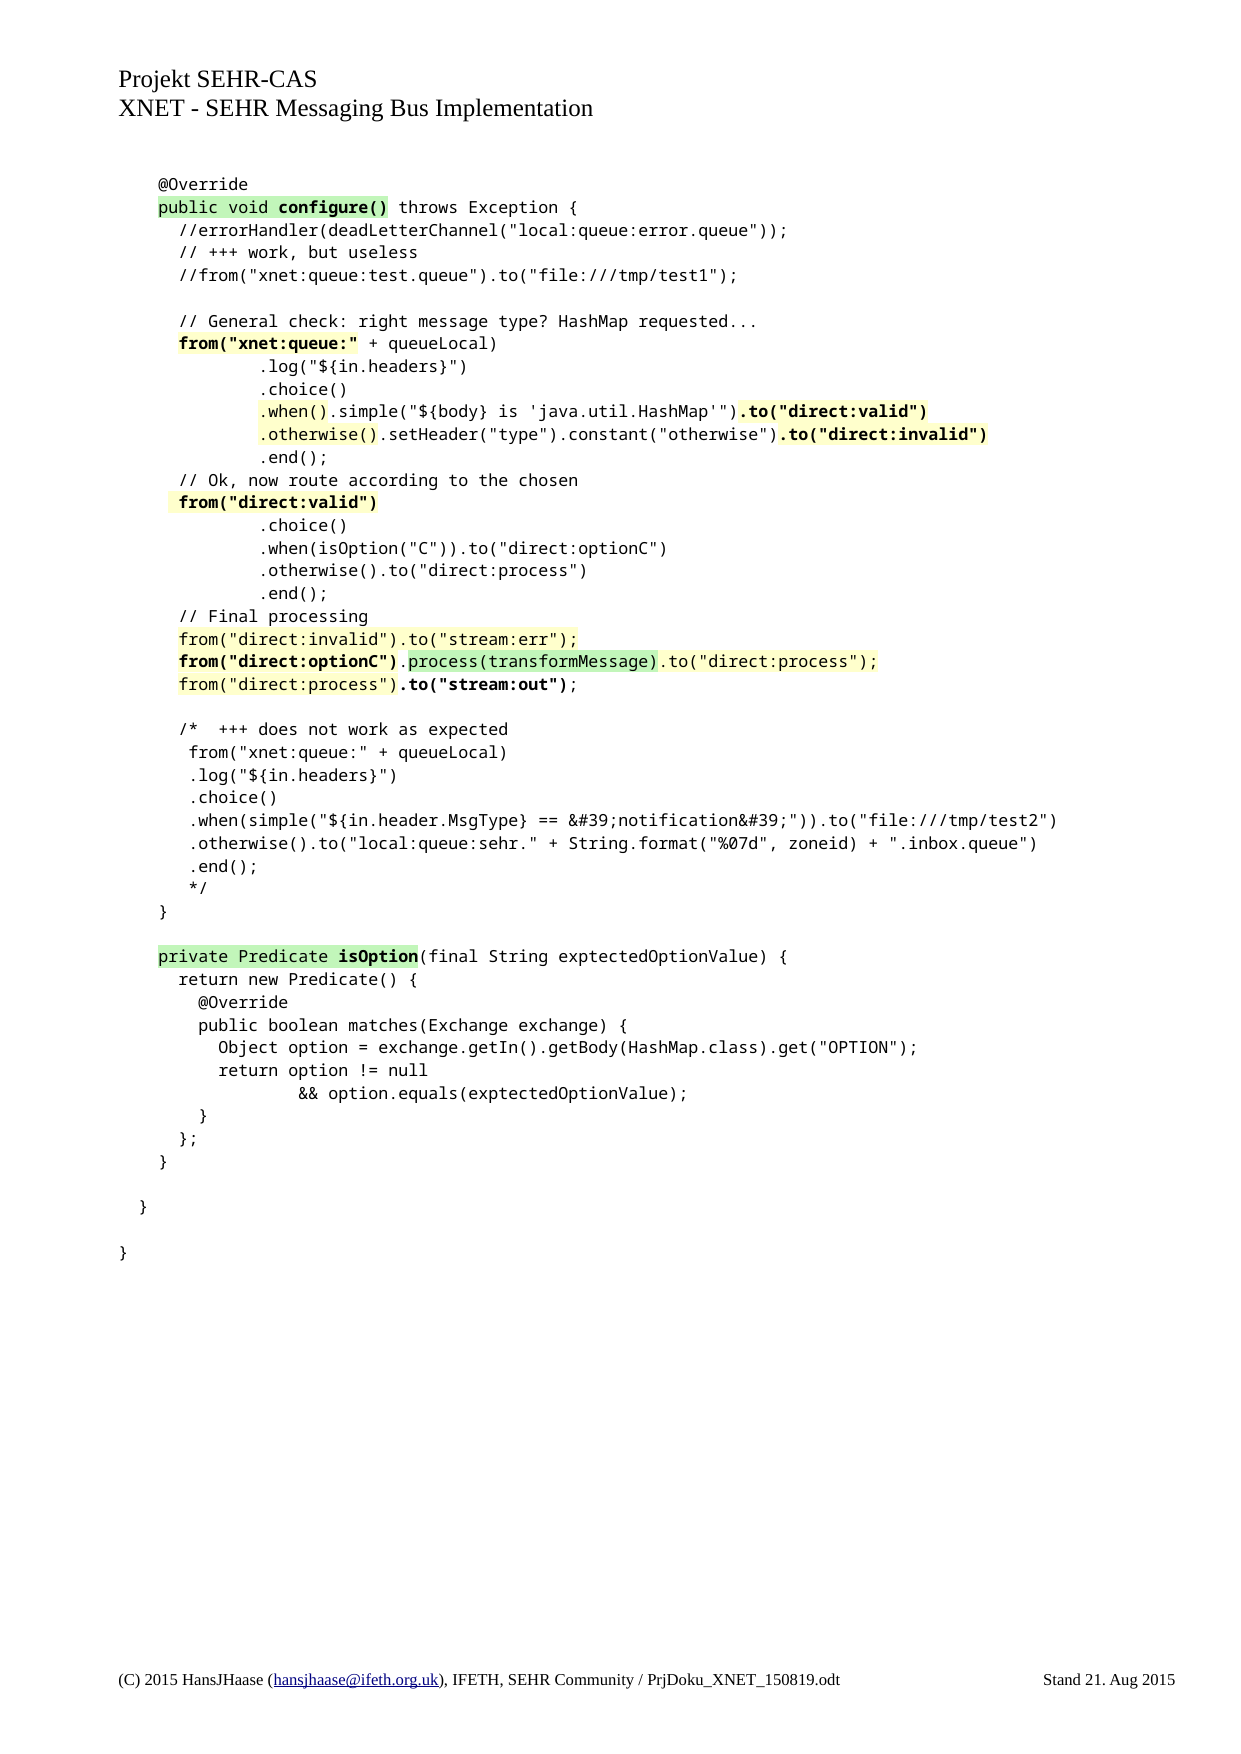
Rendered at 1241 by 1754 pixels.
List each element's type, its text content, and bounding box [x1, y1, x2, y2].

text //errorHandler(deadLetterChannel("local:queue:error.queue")); [118, 218, 1175, 241]
text .otherwise().to("direct:process") [118, 559, 1175, 582]
text public void configure() throws Exception { [118, 196, 1175, 218]
text && option.equals(exptectedOptionValue); [118, 1081, 1175, 1104]
text .choice() [118, 513, 1175, 536]
text .log("${in.headers}") [118, 763, 1175, 786]
text } [118, 1240, 1175, 1263]
text /* +++ does not work as expected [118, 718, 1175, 741]
text .when(simple("${in.header.MsgType} == &#39;notification&#39;")).to("file:///tmp/test2") [118, 809, 1175, 831]
text from("direct:valid") [118, 491, 1175, 513]
text */ [118, 877, 1175, 899]
text Object option = exchange.getIn().getBody(HashMap.class).get("OPTION"); [118, 1036, 1175, 1058]
text .otherwise().to("local:queue:sehr." + String.format("%07d", zoneid) + ".inbox.queue") [118, 831, 1175, 854]
text @Override [118, 173, 1175, 196]
text .otherwise().setHeader("type").constant("otherwise").to("direct:invalid") [118, 423, 1175, 445]
text public boolean matches(Exchange exchange) { [118, 1013, 1175, 1036]
text // Ok, now route according to the chosen [118, 468, 1175, 491]
text .when(isOption("C")).to("direct:optionC") [118, 536, 1175, 559]
text } [118, 1195, 1175, 1217]
text .choice() [118, 786, 1175, 809]
text // Final processing [118, 604, 1175, 627]
text .end(); [118, 582, 1175, 604]
text //from("xnet:queue:test.queue").to("file:///tmp/test1"); [118, 264, 1175, 286]
text from("direct:optionC").process(transformMessage).to("direct:process"); [118, 650, 1175, 672]
text }; [118, 1127, 1175, 1149]
text .end(); [118, 445, 1175, 468]
text .end(); [118, 854, 1175, 877]
text from("direct:invalid").to("stream:err"); [118, 627, 1175, 650]
text // +++ work, but useless [118, 241, 1175, 264]
text } [118, 1149, 1175, 1172]
text } [118, 899, 1175, 922]
text // General check: right message type? HashMap requested... [118, 309, 1175, 332]
text } [118, 1104, 1175, 1127]
text from("direct:process").to("stream:out"); [118, 672, 1175, 695]
text return option != null [118, 1058, 1175, 1081]
text .choice() [118, 377, 1175, 400]
text return new Predicate() { [118, 968, 1175, 990]
text private Predicate isOption(final String exptectedOptionValue) { [118, 945, 1175, 968]
text from("xnet:queue:" + queueLocal) [118, 332, 1175, 354]
text .log("${in.headers}") [118, 354, 1175, 377]
text from("xnet:queue:" + queueLocal) [118, 741, 1175, 763]
text @Override [118, 990, 1175, 1013]
text .when().simple("${body} is 'java.util.HashMap'").to("direct:valid") [118, 400, 1175, 423]
